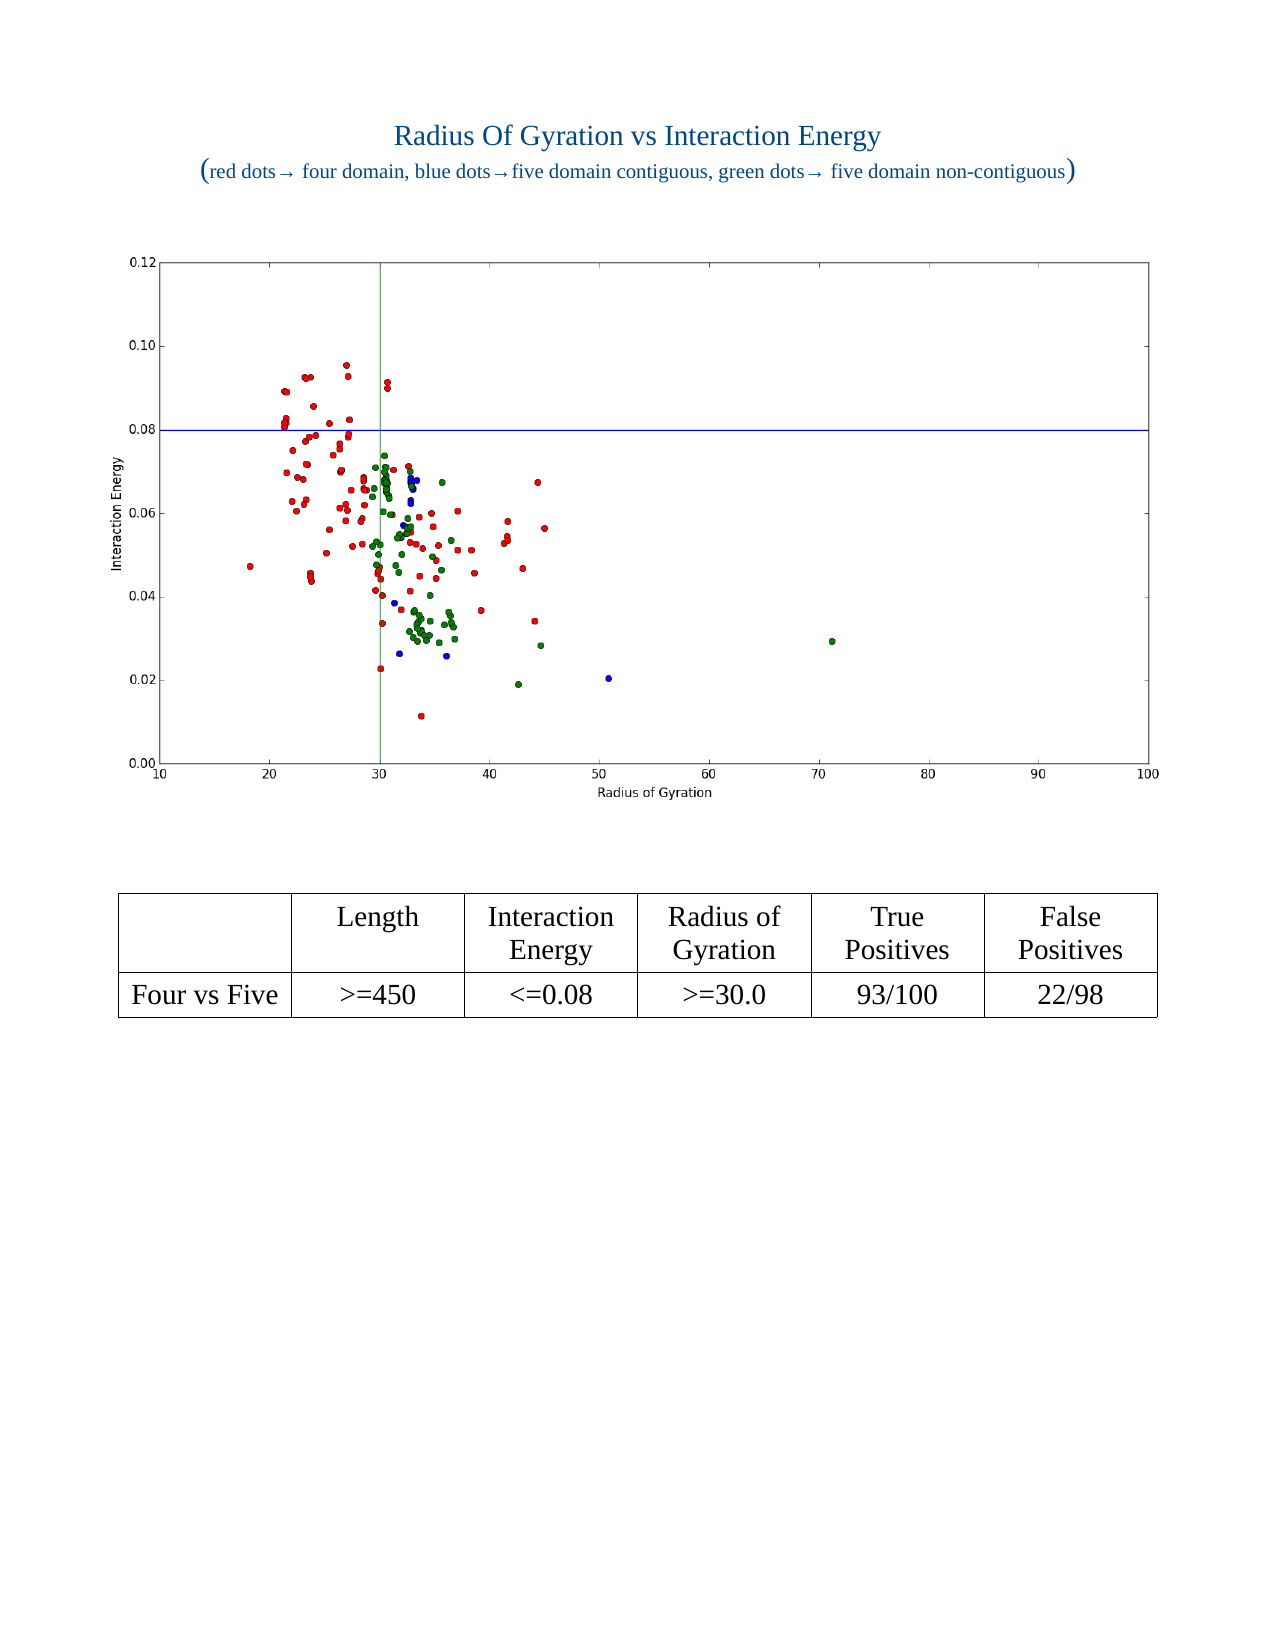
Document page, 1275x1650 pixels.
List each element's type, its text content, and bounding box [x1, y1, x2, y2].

table_header False Positives [985, 894, 1157, 972]
table_header [119, 894, 291, 972]
table_cell 93/100 [812, 973, 984, 1017]
table_header Interaction Energy [465, 894, 637, 972]
table_header Length [292, 894, 464, 972]
text Radius Of Gyration vs Interaction Energy [118, 118, 1157, 152]
table_cell >=30.0 [638, 973, 811, 1017]
table_cell Four vs Five [119, 973, 291, 1017]
text (red dots→ four domain, blue dots→five domain contiguous, green dots→ five domain non-contiguous) [118, 152, 1157, 185]
table_header True Positives [812, 894, 984, 972]
table_cell <=0.08 [465, 973, 637, 1017]
table_cell >=450 [292, 973, 464, 1017]
table_cell 22/98 [985, 973, 1157, 1017]
table_header Radius of Gyration [638, 894, 811, 972]
picture [0, 200, 1275, 826]
